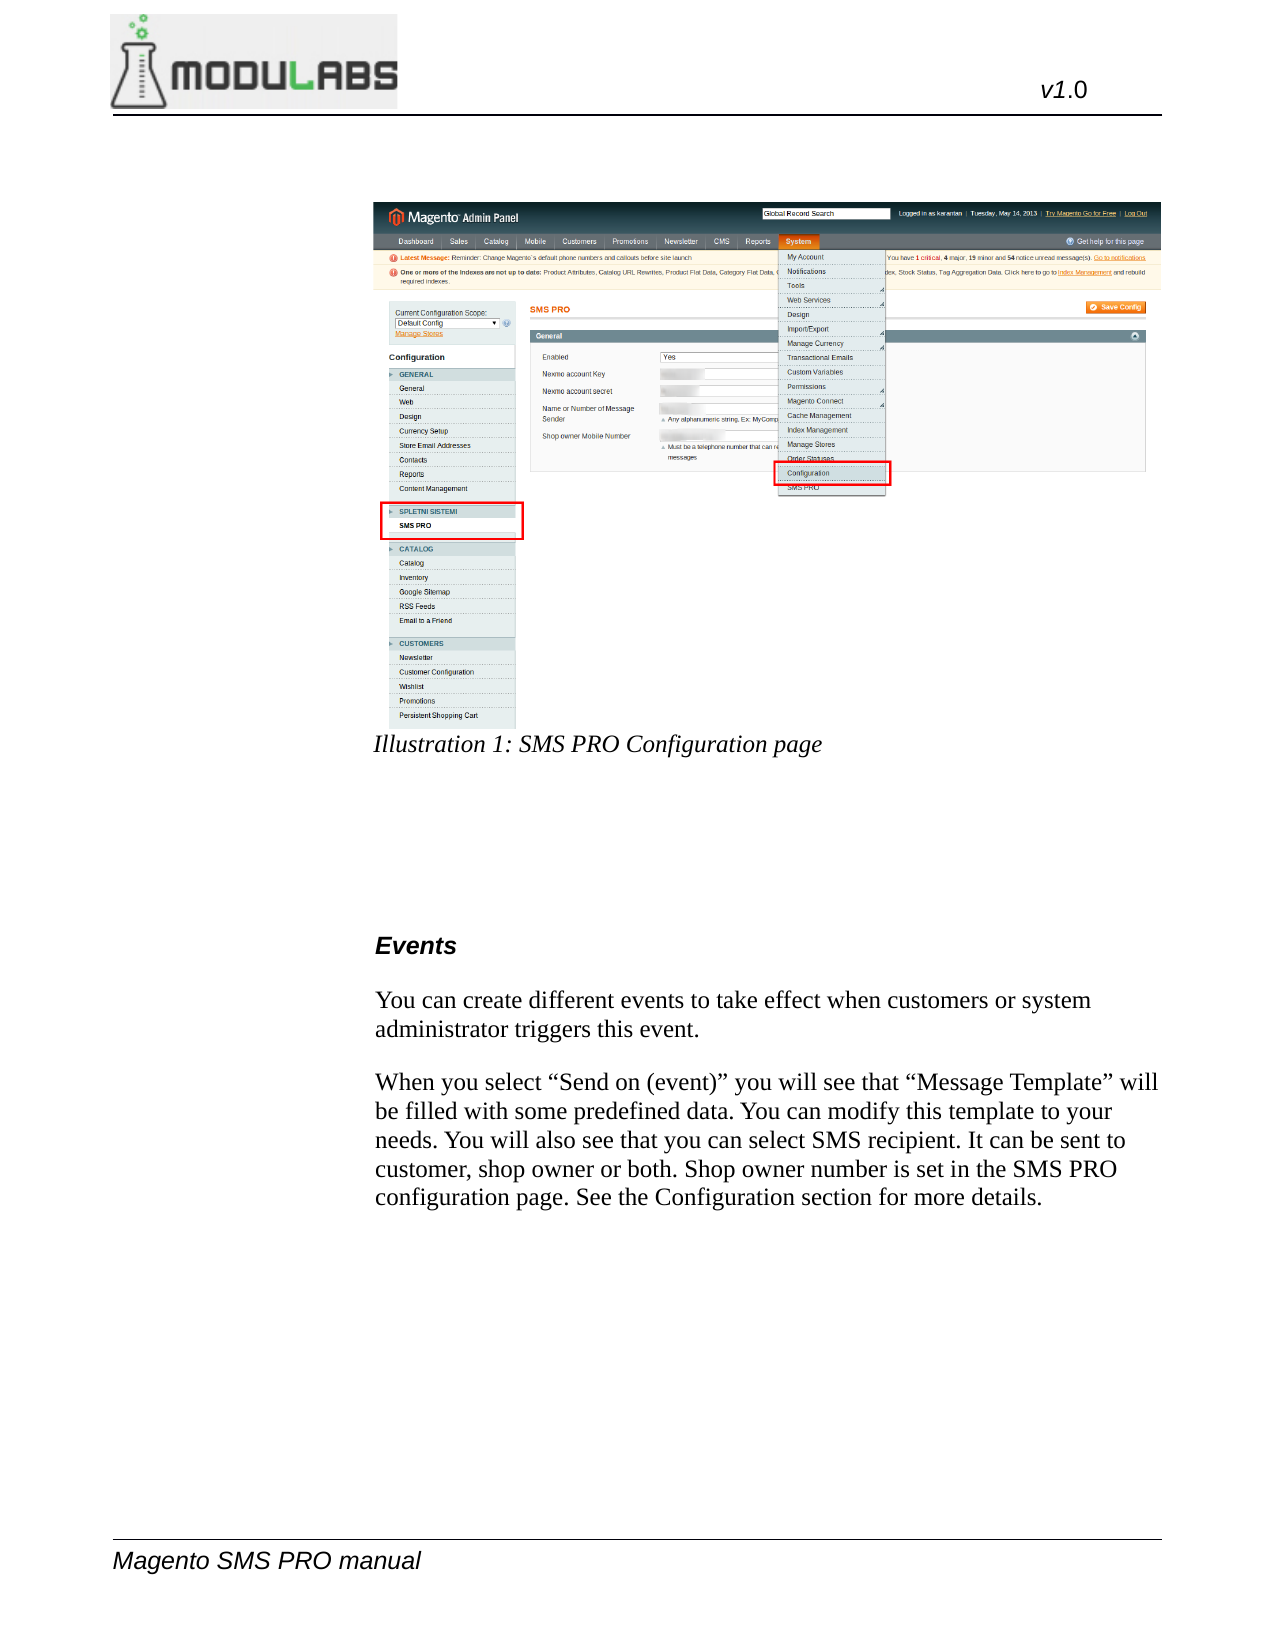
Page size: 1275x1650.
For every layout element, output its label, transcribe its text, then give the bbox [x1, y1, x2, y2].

subtitle Events [375, 931, 1162, 960]
text When you select “Send on (event)” you will see that “Message Template” will be filled with some predefined data. You can modify this template to your needs. You will also see that you can select SMS recipient. It can be sent to customer, shop owner or both. Shop owner number is set in the SMS PRO configuration page. See the Configuration section for more details. [375, 1067, 1162, 1211]
text You can create different events to take effect when customers or system administrator triggers this event. [375, 985, 1162, 1042]
picture [373, 202, 1161, 729]
picture [110, 14, 398, 109]
text Illustration 1: SMS PRO Configuration page [373, 729, 1161, 757]
